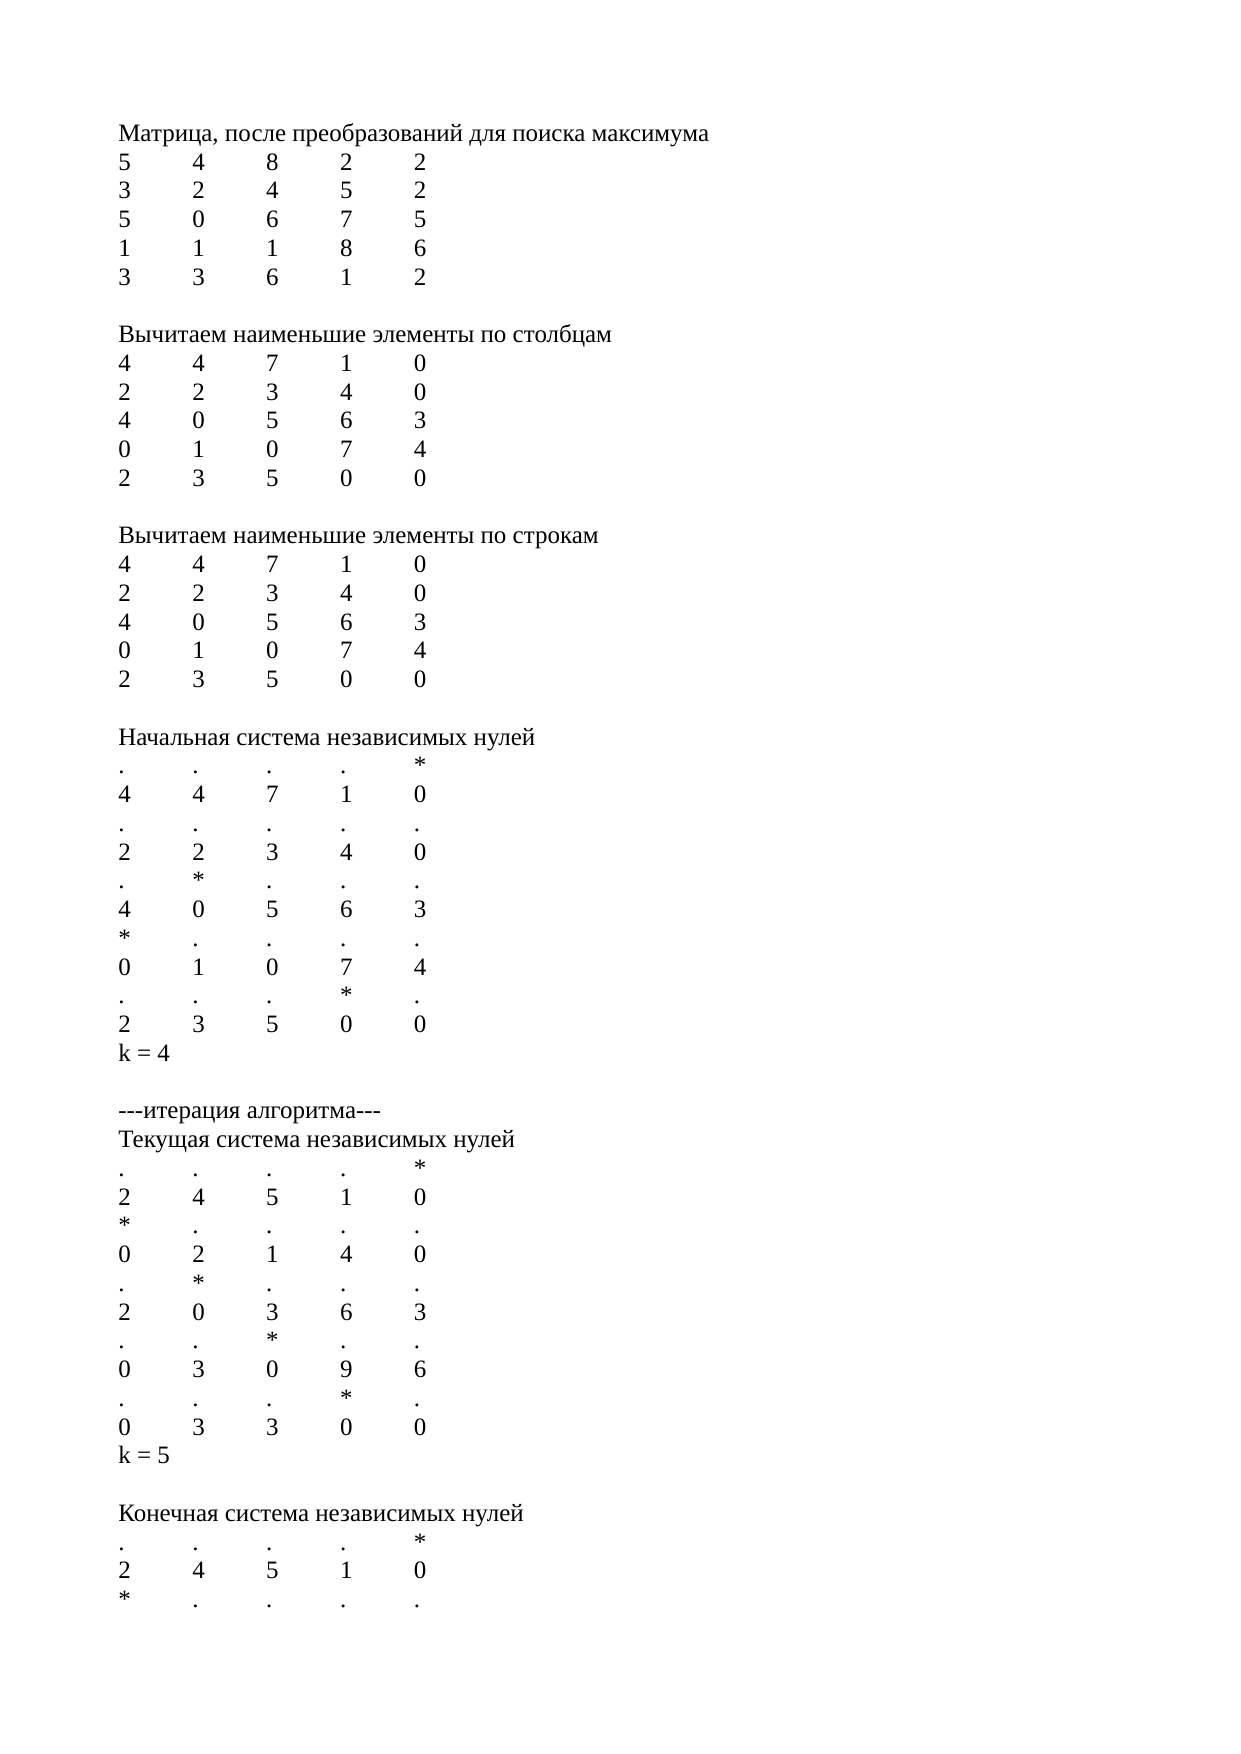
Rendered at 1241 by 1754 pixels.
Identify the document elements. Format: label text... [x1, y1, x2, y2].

table_header Матрица, после преобразований для поиска максимума 5 4 8 2 2 3 2 4 5 2 5 0 6 7 5 1 1 1 8 6 3 3 6 1 2 Вычитаем наименьшие элементы по столбцам 4 4 7 1 0 2 2 3 4 0 4 0 5 6 3 0 1 0 7 4 2 3 5 0 0 Вычитаем наименьшие элементы по строкам 4 4 7 1 0 2 2 3 4 0 4 0 5 6 3 0 1 0 7 4 2 3 5 0 0 Начальная система независимых нулей . . . . * 4 4 7 1 0 . . . . . 2 2 3 4 0 . * . . . 4 0 5 6 3 * . . . . 0 1 0 7 4 . . . * . 2 3 5 0 0 k = 4 ---итерация алгоритма--- Текущая система независимых нулей . . . . * 2 4 5 1 0 * . . . . 0 2 1 4 0 . * . . . 2 0 3 6 3 . . * . . 0 3 0 9 6 . . . * . 0 3 3 0 0 k = 5 Конечная система независимых нулей . . . . * 2 4 5 1 0 * . . . . [118, 118, 1122, 1613]
